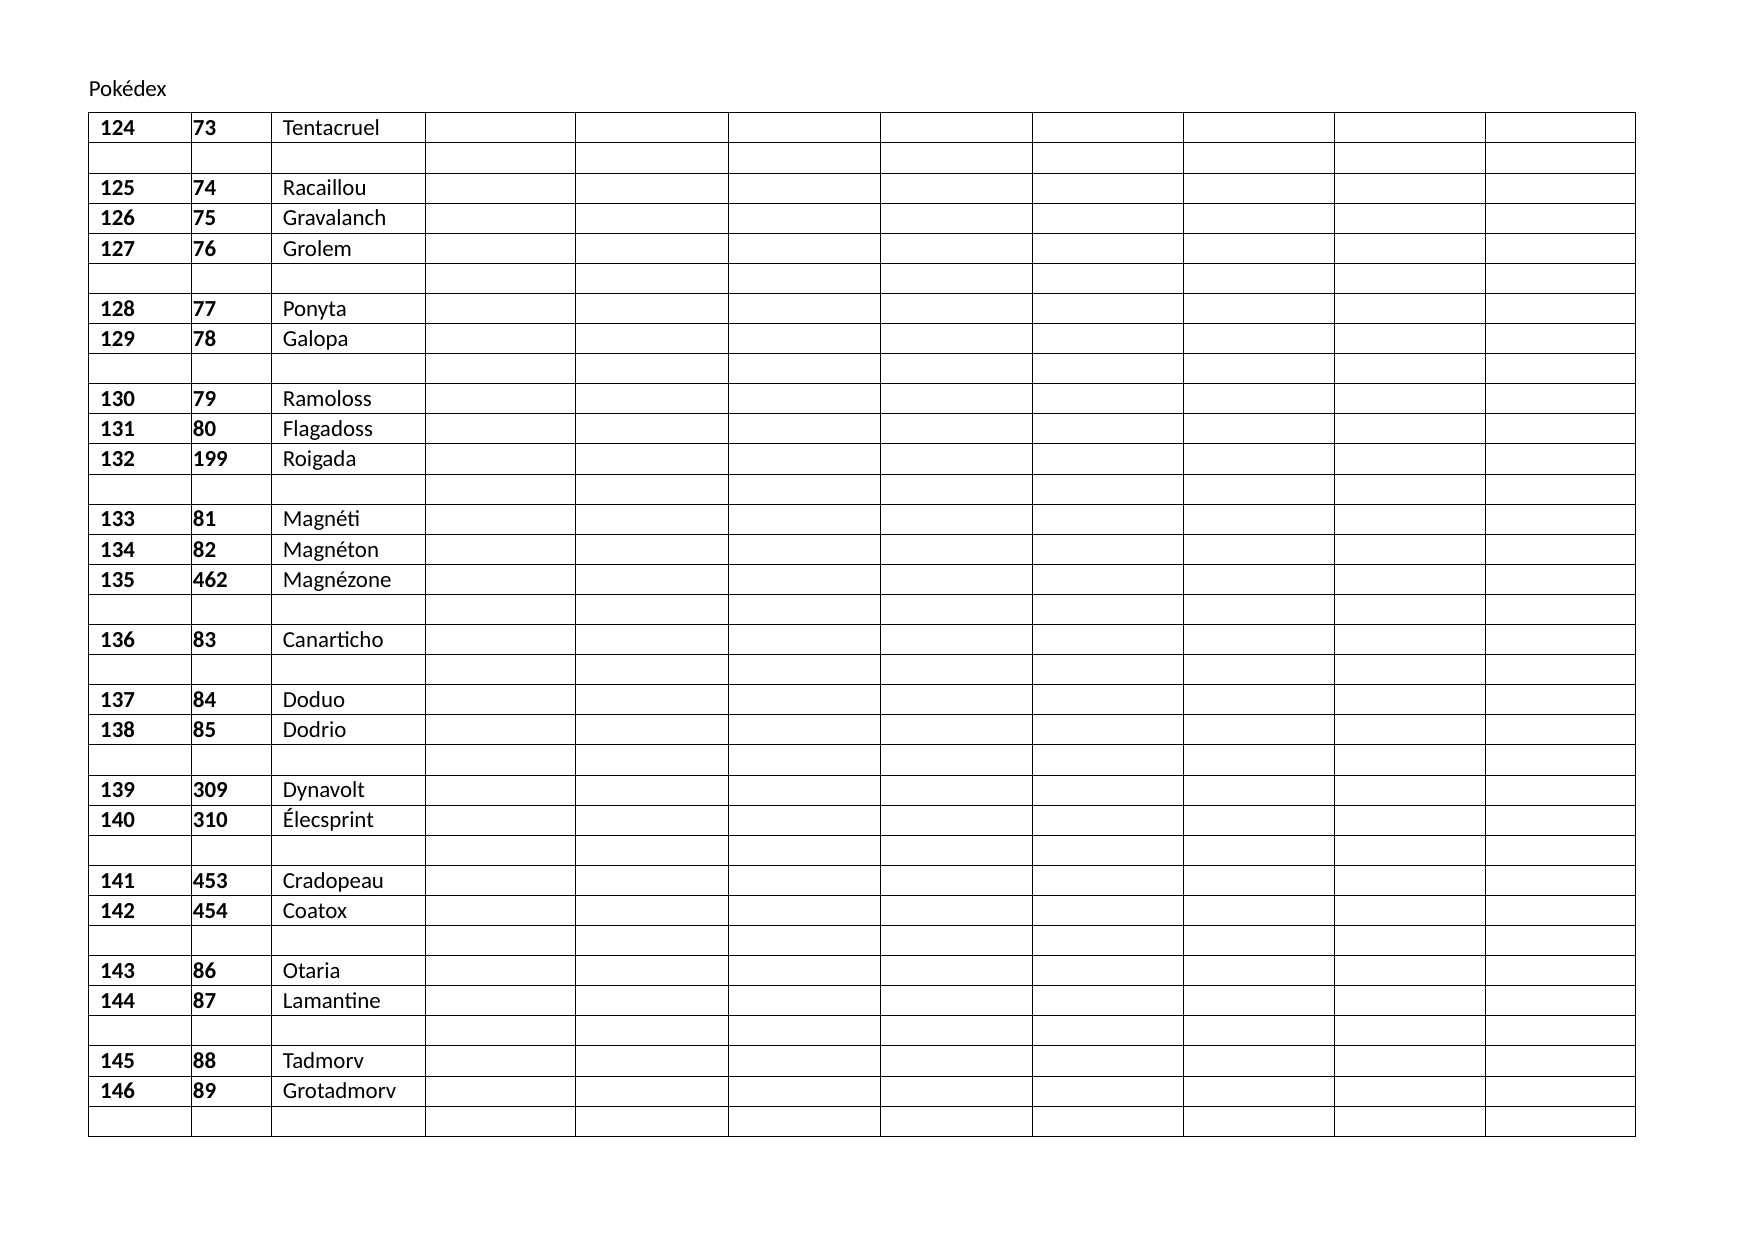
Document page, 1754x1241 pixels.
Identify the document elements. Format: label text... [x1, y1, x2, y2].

table_cell [881, 324, 1032, 353]
table_cell [89, 595, 191, 624]
table_cell [729, 113, 880, 142]
table_cell [1486, 143, 1635, 172]
table_cell 128 [89, 294, 191, 323]
table_cell [881, 655, 1032, 684]
table_cell [1033, 414, 1183, 443]
table_cell [1033, 535, 1183, 564]
table_cell [1486, 475, 1635, 503]
table_cell 80 [192, 414, 271, 443]
table_cell [881, 354, 1032, 383]
table_cell [729, 384, 880, 413]
table_cell [729, 204, 880, 233]
table_cell 81 [192, 505, 271, 534]
table_cell [1033, 866, 1183, 895]
table_cell [1033, 354, 1183, 383]
table_cell [576, 113, 728, 142]
table_cell [576, 956, 728, 985]
table_cell [881, 444, 1032, 473]
table_cell [272, 475, 425, 503]
table_cell [729, 1016, 880, 1045]
table_cell [1335, 745, 1485, 774]
table_cell [1184, 956, 1334, 985]
table_cell [576, 234, 728, 263]
table_cell [426, 565, 575, 594]
table_cell [1033, 565, 1183, 594]
table_cell 78 [192, 324, 271, 353]
table_cell 125 [89, 174, 191, 202]
table_cell 86 [192, 956, 271, 985]
table_cell 141 [89, 866, 191, 895]
table_cell [1486, 414, 1635, 443]
table_cell [1033, 113, 1183, 142]
table_cell [1184, 505, 1334, 534]
table_cell Lamantine [272, 986, 425, 1015]
table_cell [1184, 715, 1334, 744]
table_cell [1033, 264, 1183, 293]
table_cell [1486, 655, 1635, 684]
table_cell [1486, 836, 1635, 865]
table_cell Doduo [272, 685, 425, 714]
table_cell [1184, 836, 1334, 865]
table_cell [729, 956, 880, 985]
table_cell 454 [192, 896, 271, 925]
table_cell [426, 745, 575, 774]
table_cell [576, 204, 728, 233]
table_cell [1335, 1046, 1485, 1076]
table_cell [576, 535, 728, 564]
table_cell [1033, 926, 1183, 955]
table_cell [192, 655, 271, 684]
table_cell [576, 625, 728, 654]
table_cell [1184, 444, 1334, 473]
table_cell [1184, 1046, 1334, 1076]
table_cell [1335, 956, 1485, 985]
table_cell [881, 234, 1032, 263]
table_cell [192, 264, 271, 293]
table_cell 130 [89, 384, 191, 413]
table_cell 136 [89, 625, 191, 654]
table_cell [1184, 264, 1334, 293]
table_cell [426, 776, 575, 804]
table_cell [426, 174, 575, 202]
table_cell [576, 896, 728, 925]
table_cell 140 [89, 806, 191, 835]
table_cell [1184, 595, 1334, 624]
table_cell [1486, 685, 1635, 714]
table_cell [426, 234, 575, 263]
table_cell [1335, 354, 1485, 383]
table_cell [192, 1016, 271, 1045]
table_cell [576, 264, 728, 293]
table_cell [881, 535, 1032, 564]
table_cell 83 [192, 625, 271, 654]
table_cell [1335, 776, 1485, 804]
table_cell [576, 444, 728, 473]
table_cell [426, 414, 575, 443]
table_cell [881, 174, 1032, 202]
table_cell [426, 806, 575, 835]
table_cell [89, 926, 191, 955]
table_cell [1335, 625, 1485, 654]
table_cell [426, 1077, 575, 1106]
table_cell [881, 926, 1032, 955]
table_cell [576, 505, 728, 534]
table_cell [426, 204, 575, 233]
table_cell 135 [89, 565, 191, 594]
table_cell 126 [89, 204, 191, 233]
table_cell [1335, 174, 1485, 202]
table_cell [1335, 505, 1485, 534]
table_cell [576, 595, 728, 624]
table_cell 142 [89, 896, 191, 925]
table_cell [729, 143, 880, 172]
table_cell [881, 1077, 1032, 1106]
table_cell [1486, 264, 1635, 293]
table_cell [426, 324, 575, 353]
table_cell [881, 806, 1032, 835]
table_cell [729, 715, 880, 744]
table_cell [576, 324, 728, 353]
table_cell [89, 655, 191, 684]
table_cell [1184, 535, 1334, 564]
table_cell 132 [89, 444, 191, 473]
table_cell [1033, 294, 1183, 323]
table_cell [1335, 1016, 1485, 1045]
table_cell [576, 414, 728, 443]
table_cell [576, 655, 728, 684]
table_cell [1486, 535, 1635, 564]
table_cell [1486, 113, 1635, 142]
table_cell 82 [192, 535, 271, 564]
table_cell 75 [192, 204, 271, 233]
table_cell [426, 866, 575, 895]
table_cell [426, 535, 575, 564]
table_cell [272, 655, 425, 684]
table_cell [1486, 806, 1635, 835]
table_cell [1184, 806, 1334, 835]
table_cell [1033, 143, 1183, 172]
table_cell [1033, 475, 1183, 503]
table_cell [881, 565, 1032, 594]
table_cell [1335, 294, 1485, 323]
table_cell [426, 926, 575, 955]
table_cell [1335, 986, 1485, 1015]
table_cell [1486, 354, 1635, 383]
table_cell [1033, 1046, 1183, 1076]
table_cell [881, 1107, 1032, 1136]
table_cell 137 [89, 685, 191, 714]
table_cell [881, 294, 1032, 323]
table_cell [1335, 414, 1485, 443]
table_cell [426, 1107, 575, 1136]
table_cell [1335, 204, 1485, 233]
table_cell Cradopeau [272, 866, 425, 895]
table_cell [426, 384, 575, 413]
table_cell [1486, 776, 1635, 804]
table_cell [1033, 444, 1183, 473]
table_cell [272, 354, 425, 383]
table_cell 309 [192, 776, 271, 804]
table_cell [426, 836, 575, 865]
table_cell [1486, 896, 1635, 925]
table_cell [729, 986, 880, 1015]
table_cell [1033, 625, 1183, 654]
table_cell Galopa [272, 324, 425, 353]
table_cell [192, 836, 271, 865]
table_cell [1486, 444, 1635, 473]
table_cell 76 [192, 234, 271, 263]
table_cell [1486, 204, 1635, 233]
table_cell [1486, 234, 1635, 263]
table_cell Roigada [272, 444, 425, 473]
table_cell [729, 1107, 880, 1136]
table_cell [729, 565, 880, 594]
table_cell [1335, 655, 1485, 684]
table_cell [729, 745, 880, 774]
table_cell [1033, 1016, 1183, 1045]
table_cell 146 [89, 1077, 191, 1106]
table_cell [1184, 776, 1334, 804]
table_cell [426, 143, 575, 172]
table_cell [426, 475, 575, 503]
table_cell [576, 836, 728, 865]
table_cell [729, 685, 880, 714]
table_cell [881, 143, 1032, 172]
table_cell [1335, 896, 1485, 925]
table_cell [576, 1077, 728, 1106]
table_cell [1184, 1016, 1334, 1045]
table_cell [881, 1016, 1032, 1045]
table_cell Dynavolt [272, 776, 425, 804]
table_cell [1335, 1107, 1485, 1136]
table_cell [1335, 234, 1485, 263]
table_cell [1033, 986, 1183, 1015]
table_cell [1184, 475, 1334, 503]
table_cell [881, 986, 1032, 1015]
table_cell [729, 354, 880, 383]
table_cell [1184, 986, 1334, 1015]
table_cell [576, 926, 728, 955]
table_cell [426, 896, 575, 925]
table_cell [1486, 1046, 1635, 1076]
table_cell [729, 475, 880, 503]
table_cell [729, 926, 880, 955]
table_cell [1486, 745, 1635, 774]
table_cell Otaria [272, 956, 425, 985]
table_cell [192, 475, 271, 503]
table_cell [729, 294, 880, 323]
table_cell [881, 685, 1032, 714]
table_cell [1335, 1077, 1485, 1106]
table_cell [1486, 324, 1635, 353]
table_cell [881, 625, 1032, 654]
table_cell [729, 324, 880, 353]
table_cell [1033, 685, 1183, 714]
table_cell [1486, 565, 1635, 594]
table_cell [272, 836, 425, 865]
table_cell 144 [89, 986, 191, 1015]
table_cell 131 [89, 414, 191, 443]
table_cell [1033, 715, 1183, 744]
table_cell [729, 264, 880, 293]
table_cell [576, 745, 728, 774]
table_cell [881, 866, 1032, 895]
table_cell [1033, 806, 1183, 835]
table_cell [1033, 745, 1183, 774]
table_cell [89, 475, 191, 503]
table_cell [576, 174, 728, 202]
table_cell [1184, 143, 1334, 172]
table_cell 124 [89, 113, 191, 142]
table_cell 77 [192, 294, 271, 323]
table_cell [729, 655, 880, 684]
table_cell [1486, 174, 1635, 202]
table_cell [729, 866, 880, 895]
table_cell [1335, 836, 1485, 865]
table_cell [576, 294, 728, 323]
table_cell [729, 535, 880, 564]
table_cell Tentacruel [272, 113, 425, 142]
table_cell 129 [89, 324, 191, 353]
table_cell [1486, 1016, 1635, 1045]
table_cell [1184, 896, 1334, 925]
table_cell [1184, 1107, 1334, 1136]
table_cell 88 [192, 1046, 271, 1076]
table_cell [426, 294, 575, 323]
table_cell [1335, 565, 1485, 594]
table_cell [1033, 776, 1183, 804]
table_cell [1486, 866, 1635, 895]
table_cell [576, 776, 728, 804]
table_cell [1033, 595, 1183, 624]
table_cell [1033, 505, 1183, 534]
table_cell [89, 745, 191, 774]
table_cell [881, 1046, 1032, 1076]
table_cell [1335, 475, 1485, 503]
table_cell [272, 926, 425, 955]
table_cell [192, 926, 271, 955]
table_cell [89, 143, 191, 172]
table_cell [729, 505, 880, 534]
table_cell [729, 896, 880, 925]
table_cell [576, 986, 728, 1015]
table_cell [576, 866, 728, 895]
table_cell 145 [89, 1046, 191, 1076]
table_cell [881, 264, 1032, 293]
table_cell [1486, 505, 1635, 534]
table_cell Flagadoss [272, 414, 425, 443]
table_cell [426, 625, 575, 654]
table_cell [1335, 113, 1485, 142]
table_cell [881, 836, 1032, 865]
table_cell [1335, 595, 1485, 624]
table_cell [729, 444, 880, 473]
table_cell [1486, 1107, 1635, 1136]
table_cell [1486, 1077, 1635, 1106]
table_cell [1184, 565, 1334, 594]
table_cell [1486, 625, 1635, 654]
table_cell [1335, 444, 1485, 473]
table_cell [881, 595, 1032, 624]
table_cell [1335, 384, 1485, 413]
table_cell [1335, 143, 1485, 172]
table_cell Magnéton [272, 535, 425, 564]
table_cell [1184, 926, 1334, 955]
table_cell [426, 685, 575, 714]
table_cell [729, 595, 880, 624]
table_cell [729, 806, 880, 835]
table_cell 89 [192, 1077, 271, 1106]
table_cell Dodrio [272, 715, 425, 744]
table_cell [1033, 1107, 1183, 1136]
table_cell [881, 414, 1032, 443]
table_cell [426, 956, 575, 985]
table_cell [576, 143, 728, 172]
table_cell [1033, 204, 1183, 233]
table_cell [1184, 294, 1334, 323]
table_cell [1033, 956, 1183, 985]
table_cell 74 [192, 174, 271, 202]
table_cell Élecsprint [272, 806, 425, 835]
table_cell [1184, 414, 1334, 443]
table_cell [1486, 986, 1635, 1015]
table_cell [89, 354, 191, 383]
table_cell [426, 354, 575, 383]
table_cell 138 [89, 715, 191, 744]
table_cell 134 [89, 535, 191, 564]
table_cell [1335, 715, 1485, 744]
table_cell [881, 956, 1032, 985]
table_cell [272, 745, 425, 774]
table_cell [576, 685, 728, 714]
table_cell Magnéti [272, 505, 425, 534]
table_cell Racaillou [272, 174, 425, 202]
table_cell [426, 264, 575, 293]
table_cell [1033, 836, 1183, 865]
table_cell [881, 896, 1032, 925]
table_cell [1184, 685, 1334, 714]
table_cell [729, 414, 880, 443]
table_cell Magnézone [272, 565, 425, 594]
table_cell [1184, 234, 1334, 263]
table_cell [881, 113, 1032, 142]
table_cell [576, 354, 728, 383]
table_cell [1184, 113, 1334, 142]
table_cell [881, 475, 1032, 503]
table_cell [1184, 354, 1334, 383]
table_cell 139 [89, 776, 191, 804]
table_cell [881, 776, 1032, 804]
table_cell [272, 264, 425, 293]
table_cell [881, 505, 1032, 534]
table_cell [426, 715, 575, 744]
table_cell [729, 1046, 880, 1076]
table_cell [1335, 806, 1485, 835]
table_cell [1184, 204, 1334, 233]
table_cell [1033, 1077, 1183, 1106]
table_cell [1335, 866, 1485, 895]
table_cell 127 [89, 234, 191, 263]
table_cell [729, 174, 880, 202]
table_cell [1184, 384, 1334, 413]
table_cell [89, 1016, 191, 1045]
table_cell [576, 1016, 728, 1045]
table_cell [1033, 324, 1183, 353]
table_cell [1486, 715, 1635, 744]
table_cell 84 [192, 685, 271, 714]
table_cell [1486, 926, 1635, 955]
table_cell 143 [89, 956, 191, 985]
table_cell [1184, 1077, 1334, 1106]
table_cell [426, 444, 575, 473]
table_cell [576, 715, 728, 744]
table_cell [729, 1077, 880, 1106]
table_cell 79 [192, 384, 271, 413]
table_cell 462 [192, 565, 271, 594]
table_cell Canarticho [272, 625, 425, 654]
table_cell [576, 1107, 728, 1136]
table_cell [272, 1016, 425, 1045]
table_cell [1335, 535, 1485, 564]
table_cell [1184, 655, 1334, 684]
table_cell [576, 1046, 728, 1076]
table_cell [1033, 655, 1183, 684]
table_cell [426, 505, 575, 534]
table_cell [729, 776, 880, 804]
table_cell [1033, 234, 1183, 263]
table_cell [1184, 625, 1334, 654]
table_cell [576, 806, 728, 835]
table_cell Gravalanch [272, 204, 425, 233]
table_cell [881, 204, 1032, 233]
table_cell [1184, 324, 1334, 353]
table_cell [881, 715, 1032, 744]
table_cell [1033, 896, 1183, 925]
table_cell [1335, 926, 1485, 955]
table_cell [576, 475, 728, 503]
table_cell [1184, 745, 1334, 774]
table_cell Ponyta [272, 294, 425, 323]
table_cell [272, 143, 425, 172]
table_cell [1335, 324, 1485, 353]
table_cell Grolem [272, 234, 425, 263]
table_cell [192, 354, 271, 383]
table_cell [89, 264, 191, 293]
table_cell 133 [89, 505, 191, 534]
table_cell Coatox [272, 896, 425, 925]
table_cell 310 [192, 806, 271, 835]
table_cell [89, 836, 191, 865]
table_cell [192, 143, 271, 172]
table_cell [1184, 866, 1334, 895]
table_cell [576, 384, 728, 413]
table_cell [192, 745, 271, 774]
table_cell 87 [192, 986, 271, 1015]
table_cell [1184, 174, 1334, 202]
table_cell [1033, 174, 1183, 202]
table_cell [272, 1107, 425, 1136]
table_cell [192, 595, 271, 624]
table_cell [729, 836, 880, 865]
table_cell 73 [192, 113, 271, 142]
table_cell 453 [192, 866, 271, 895]
table_cell [1335, 264, 1485, 293]
table_cell 85 [192, 715, 271, 744]
table_cell [729, 625, 880, 654]
table_cell [426, 113, 575, 142]
table_cell [1486, 294, 1635, 323]
table_cell [881, 745, 1032, 774]
table_cell [426, 986, 575, 1015]
table_cell [426, 1016, 575, 1045]
table_cell [426, 1046, 575, 1076]
table_cell [729, 234, 880, 263]
table_cell [192, 1107, 271, 1136]
table_cell [1486, 956, 1635, 985]
table_cell [426, 595, 575, 624]
table_cell 199 [192, 444, 271, 473]
table_cell [1486, 595, 1635, 624]
table_cell [1486, 384, 1635, 413]
table_cell Tadmorv [272, 1046, 425, 1076]
table_cell [89, 1107, 191, 1136]
table_cell [426, 655, 575, 684]
table_cell [881, 384, 1032, 413]
table_cell [576, 565, 728, 594]
table_cell Ramoloss [272, 384, 425, 413]
table_cell [1335, 685, 1485, 714]
table_cell [272, 595, 425, 624]
table_cell [1033, 384, 1183, 413]
table_cell Grotadmorv [272, 1077, 425, 1106]
